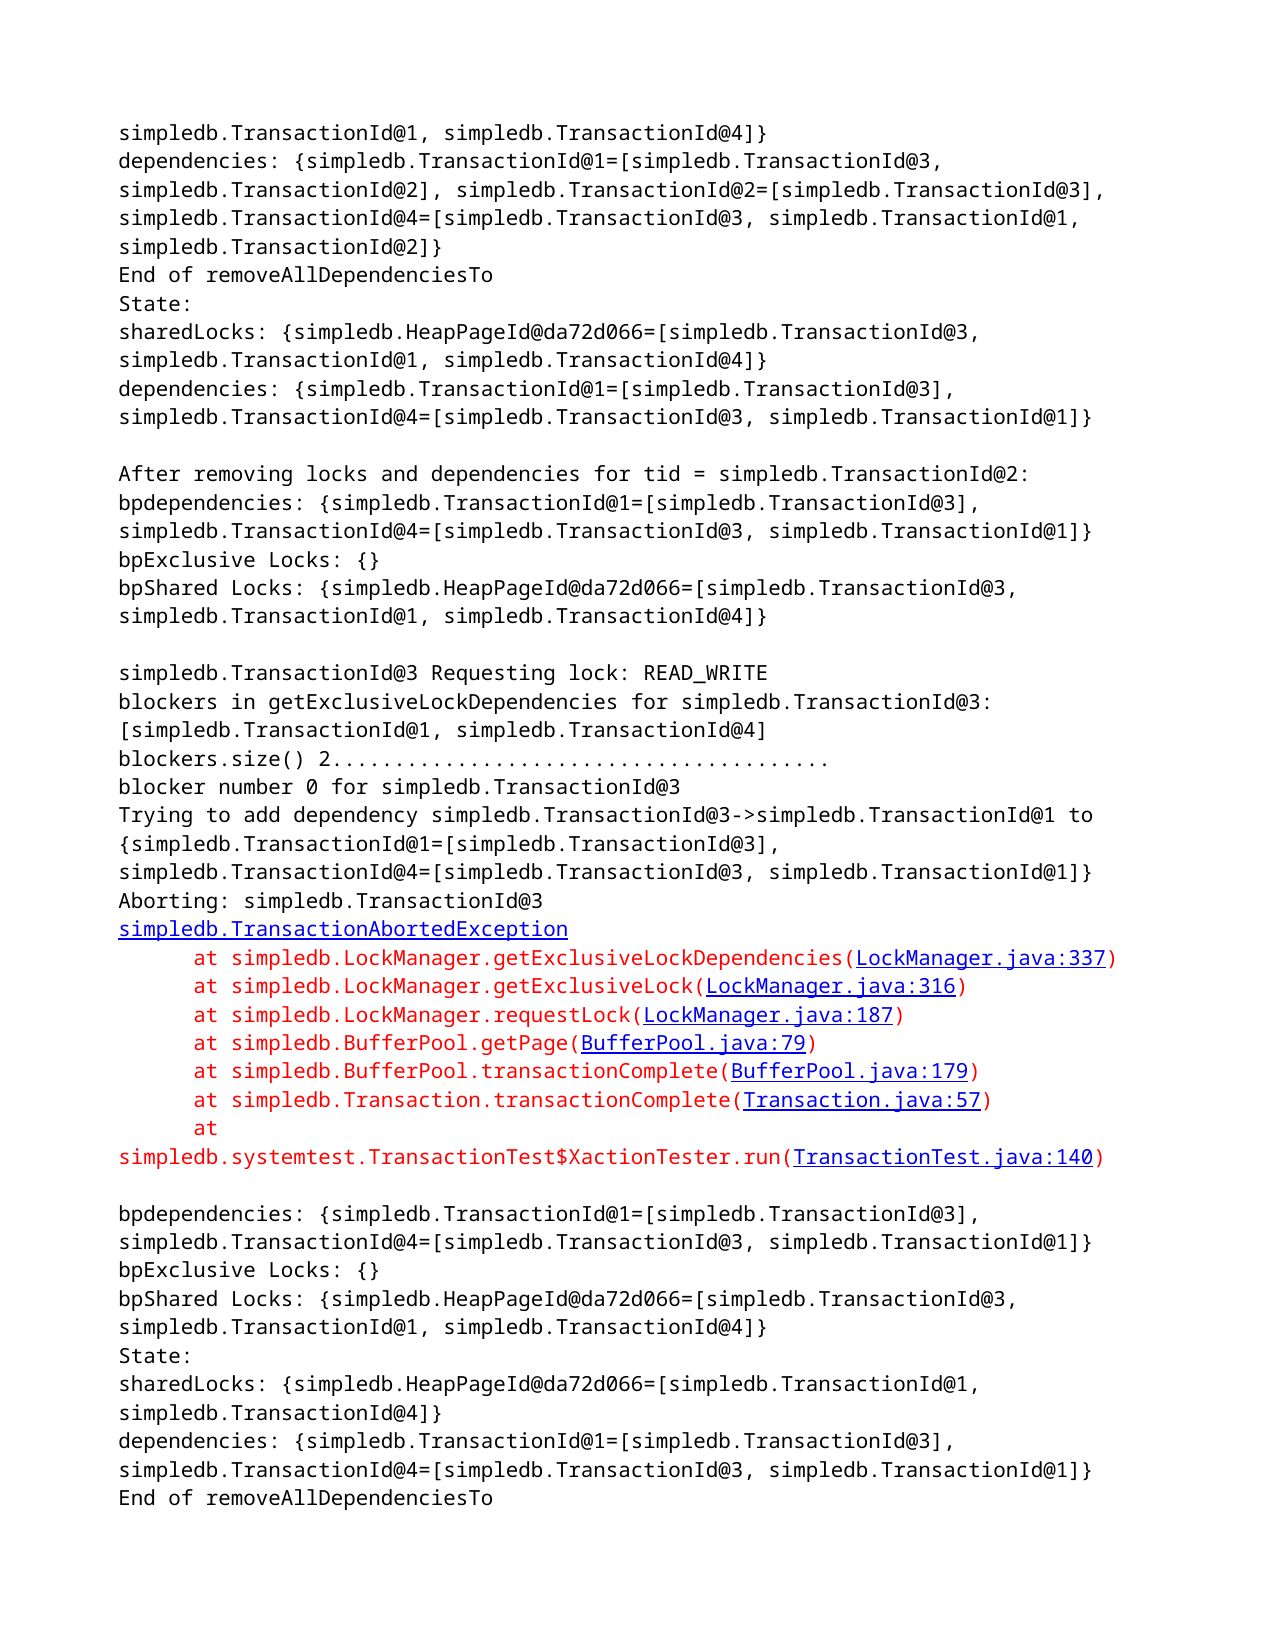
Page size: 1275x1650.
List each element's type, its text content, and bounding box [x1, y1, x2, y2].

text Trying to add dependency simpledb.TransactionId@3->simpledb.TransactionId@1 to {simpledb.TransactionId@1=[simpledb.TransactionId@3], simpledb.TransactionId@4=[simpledb.TransactionId@3, simpledb.TransactionId@1]} [118, 801, 1157, 886]
text blocker number 0 for simpledb.TransactionId@3 [118, 772, 1157, 801]
text simpledb.TransactionId@3 Requesting lock: READ_WRITE [118, 658, 1157, 687]
text blockers.size() 2........................................ [118, 744, 1157, 772]
text simpledb.TransactionId@1, simpledb.TransactionId@4]} [118, 118, 1157, 147]
text at simpledb.BufferPool.getPage(BufferPool.java:79) [118, 1028, 1157, 1057]
text sharedLocks: {simpledb.HeapPageId@da72d066=[simpledb.TransactionId@3, simpledb.TransactionId@1, simpledb.TransactionId@4]} [118, 317, 1157, 374]
text at simpledb.systemtest.TransactionTest$XactionTester.run(TransactionTest.java:140) [118, 1113, 1157, 1170]
text End of removeAllDependenciesTo [118, 260, 1157, 289]
text Aborting: simpledb.TransactionId@3 [118, 886, 1157, 914]
text bpShared Locks: {simpledb.HeapPageId@da72d066=[simpledb.TransactionId@3, simpledb.TransactionId@1, simpledb.TransactionId@4]} [118, 1284, 1157, 1341]
text dependencies: {simpledb.TransactionId@1=[simpledb.TransactionId@3], simpledb.TransactionId@4=[simpledb.TransactionId@3, simpledb.TransactionId@1]} [118, 374, 1157, 431]
text at simpledb.LockManager.requestLock(LockManager.java:187) [118, 1000, 1157, 1028]
text simpledb.TransactionAbortedException [118, 914, 1157, 943]
text bpdependencies: {simpledb.TransactionId@1=[simpledb.TransactionId@3], simpledb.TransactionId@4=[simpledb.TransactionId@3, simpledb.TransactionId@1]} [118, 1199, 1157, 1256]
text at simpledb.BufferPool.transactionComplete(BufferPool.java:179) [118, 1057, 1157, 1085]
text State: [118, 1341, 1157, 1369]
text bpShared Locks: {simpledb.HeapPageId@da72d066=[simpledb.TransactionId@3, simpledb.TransactionId@1, simpledb.TransactionId@4]} [118, 573, 1157, 630]
text blockers in getExclusiveLockDependencies for simpledb.TransactionId@3: [simpledb.TransactionId@1, simpledb.TransactionId@4] [118, 687, 1157, 744]
text bpExclusive Locks: {} [118, 1256, 1157, 1284]
text State: [118, 289, 1157, 317]
text at simpledb.Transaction.transactionComplete(Transaction.java:57) [118, 1085, 1157, 1113]
text bpExclusive Locks: {} [118, 545, 1157, 573]
text dependencies: {simpledb.TransactionId@1=[simpledb.TransactionId@3, simpledb.TransactionId@2], simpledb.TransactionId@2=[simpledb.TransactionId@3], simpledb.TransactionId@4=[simpledb.TransactionId@3, simpledb.TransactionId@1, simpledb.TransactionId@2]} [118, 147, 1157, 260]
text bpdependencies: {simpledb.TransactionId@1=[simpledb.TransactionId@3], simpledb.TransactionId@4=[simpledb.TransactionId@3, simpledb.TransactionId@1]} [118, 488, 1157, 545]
text End of removeAllDependenciesTo [118, 1483, 1157, 1512]
text dependencies: {simpledb.TransactionId@1=[simpledb.TransactionId@3], simpledb.TransactionId@4=[simpledb.TransactionId@3, simpledb.TransactionId@1]} [118, 1426, 1157, 1483]
text at simpledb.LockManager.getExclusiveLock(LockManager.java:316) [118, 971, 1157, 1000]
text sharedLocks: {simpledb.HeapPageId@da72d066=[simpledb.TransactionId@1, simpledb.TransactionId@4]} [118, 1369, 1157, 1426]
text After removing locks and dependencies for tid = simpledb.TransactionId@2: [118, 459, 1157, 488]
text at simpledb.LockManager.getExclusiveLockDependencies(LockManager.java:337) [118, 943, 1157, 971]
